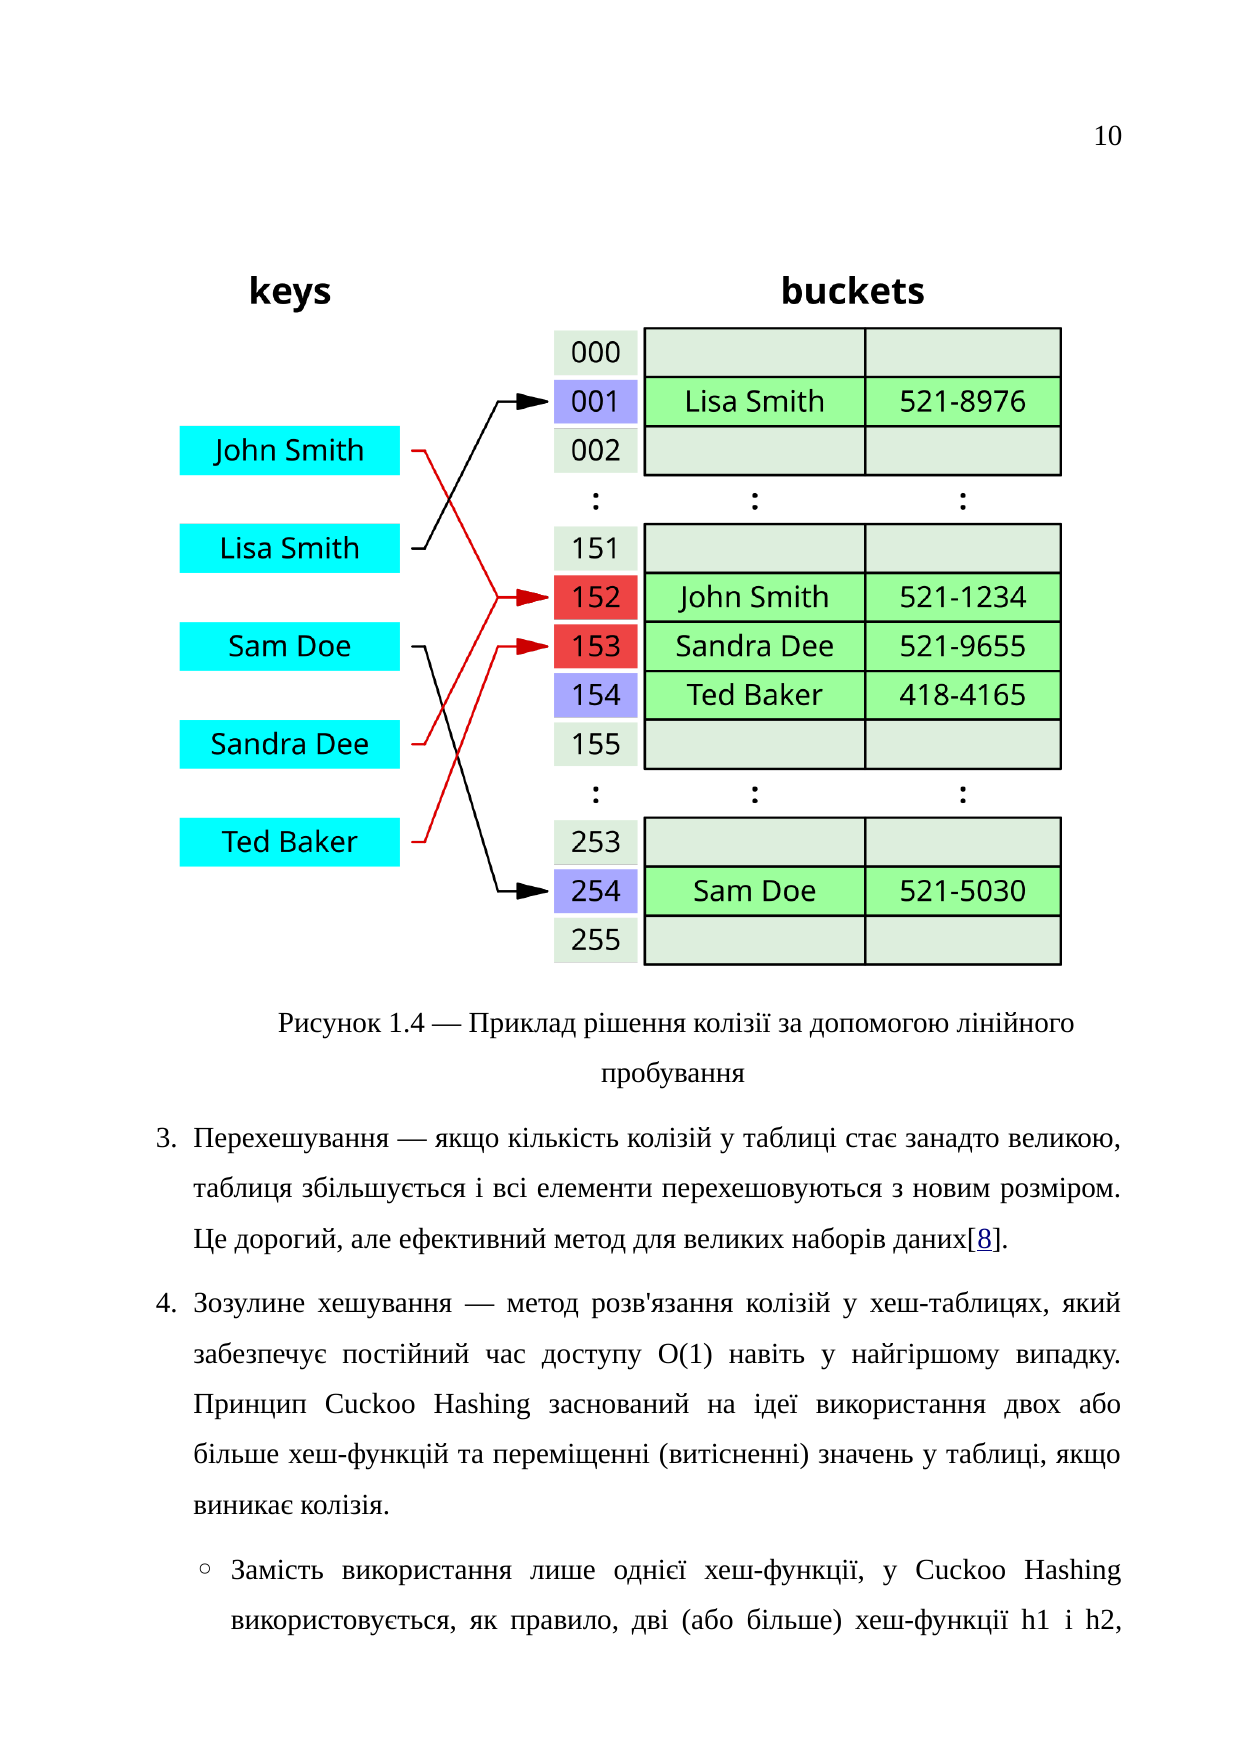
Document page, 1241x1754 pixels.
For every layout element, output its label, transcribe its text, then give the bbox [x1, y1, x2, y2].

list Перехешування — якщо кількість колізій у таблиці стає занадто великою, таблиця збільшується і всі елементи перехешовуються з новим розміром. Це дорогий, але ефективний метод для великих наборів даних[8]. [156, 1120, 1122, 1254]
picture [155, 181, 1085, 989]
list Рисунок 1.4 — Приклад рішення колізії за допомогою лінійного пробування [193, 181, 1122, 1089]
list Зозулине хешування — метод розв'язання колізій у хеш-таблицях, який забезпечує постійний час доступу O(1) навіть у найгіршому випадку. Принцип Cuckoo Hashing заснований на ідеї використання двох або більше хеш-функцій та переміщенні (витісненні) значень у таблиці, якщо виникає колізія. [156, 1286, 1122, 1520]
list Замість використання лише однієї хеш-функції, у Cuckoo Hashing використовується, як правило, дві (або більше) хеш-функції h1​ і h2​, [193, 1552, 1122, 1636]
